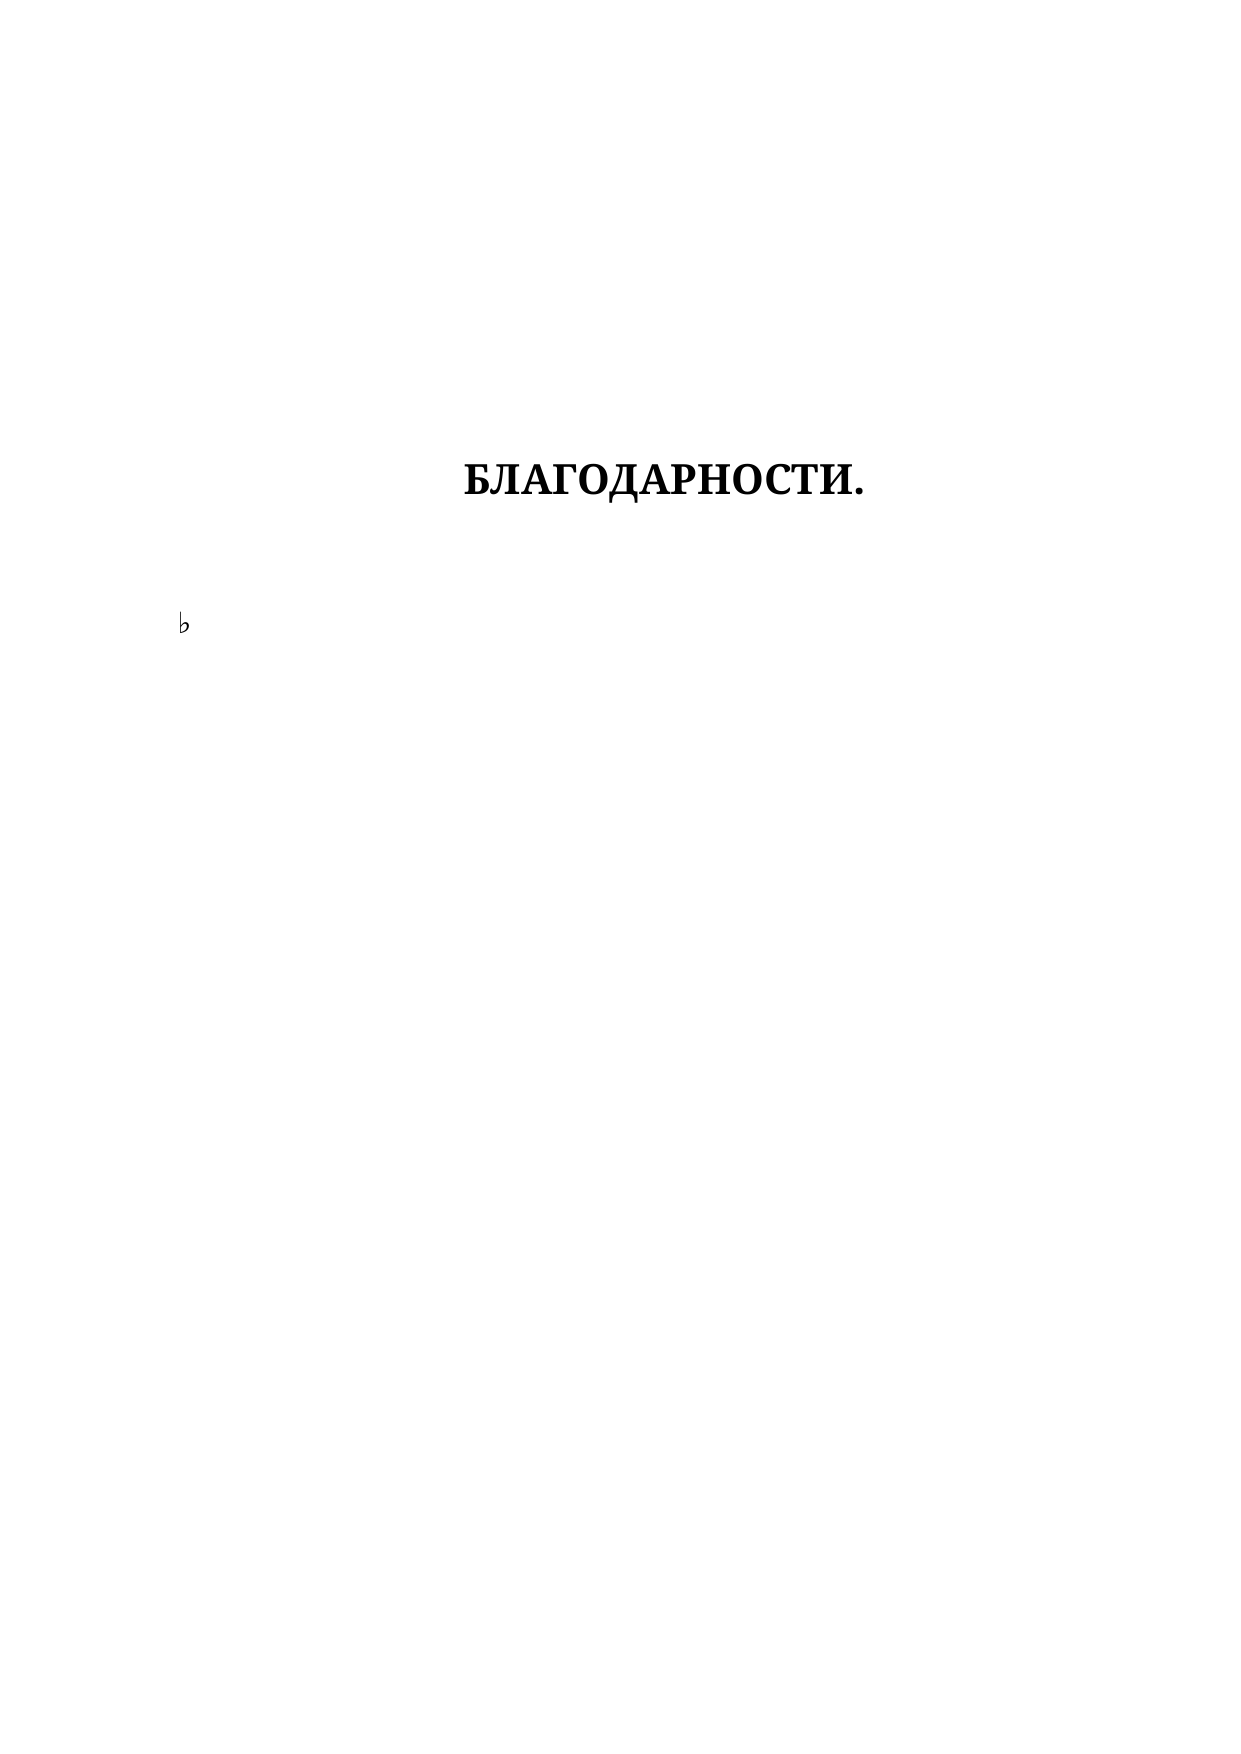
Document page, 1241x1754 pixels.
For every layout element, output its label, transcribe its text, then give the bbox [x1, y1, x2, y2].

subtitle Благодарности. [177, 450, 1152, 507]
text ♭ [177, 603, 1152, 642]
